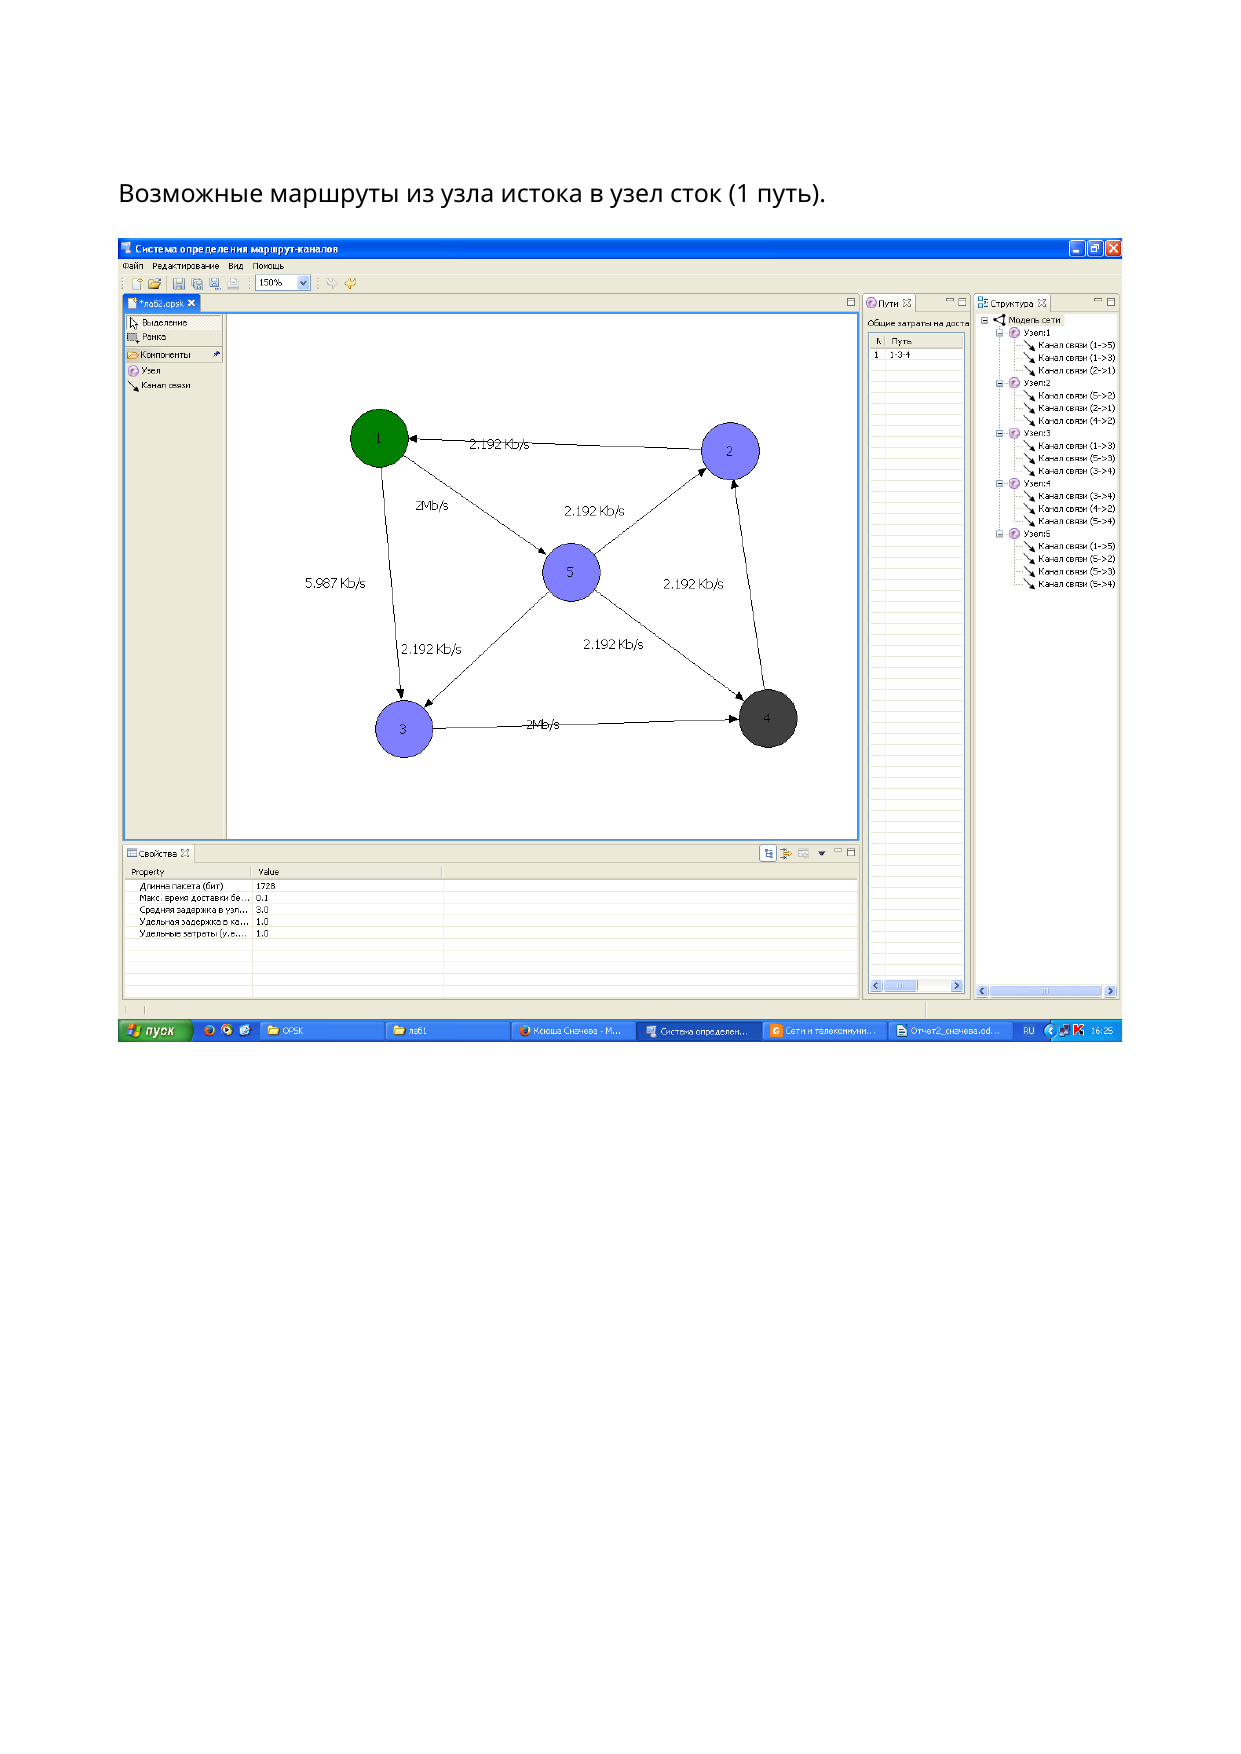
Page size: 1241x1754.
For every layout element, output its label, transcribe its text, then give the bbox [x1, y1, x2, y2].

picture [118, 238, 1123, 1042]
text Возможные маpшpуты из узла истока в узел сток (1 путь). [118, 176, 1122, 210]
